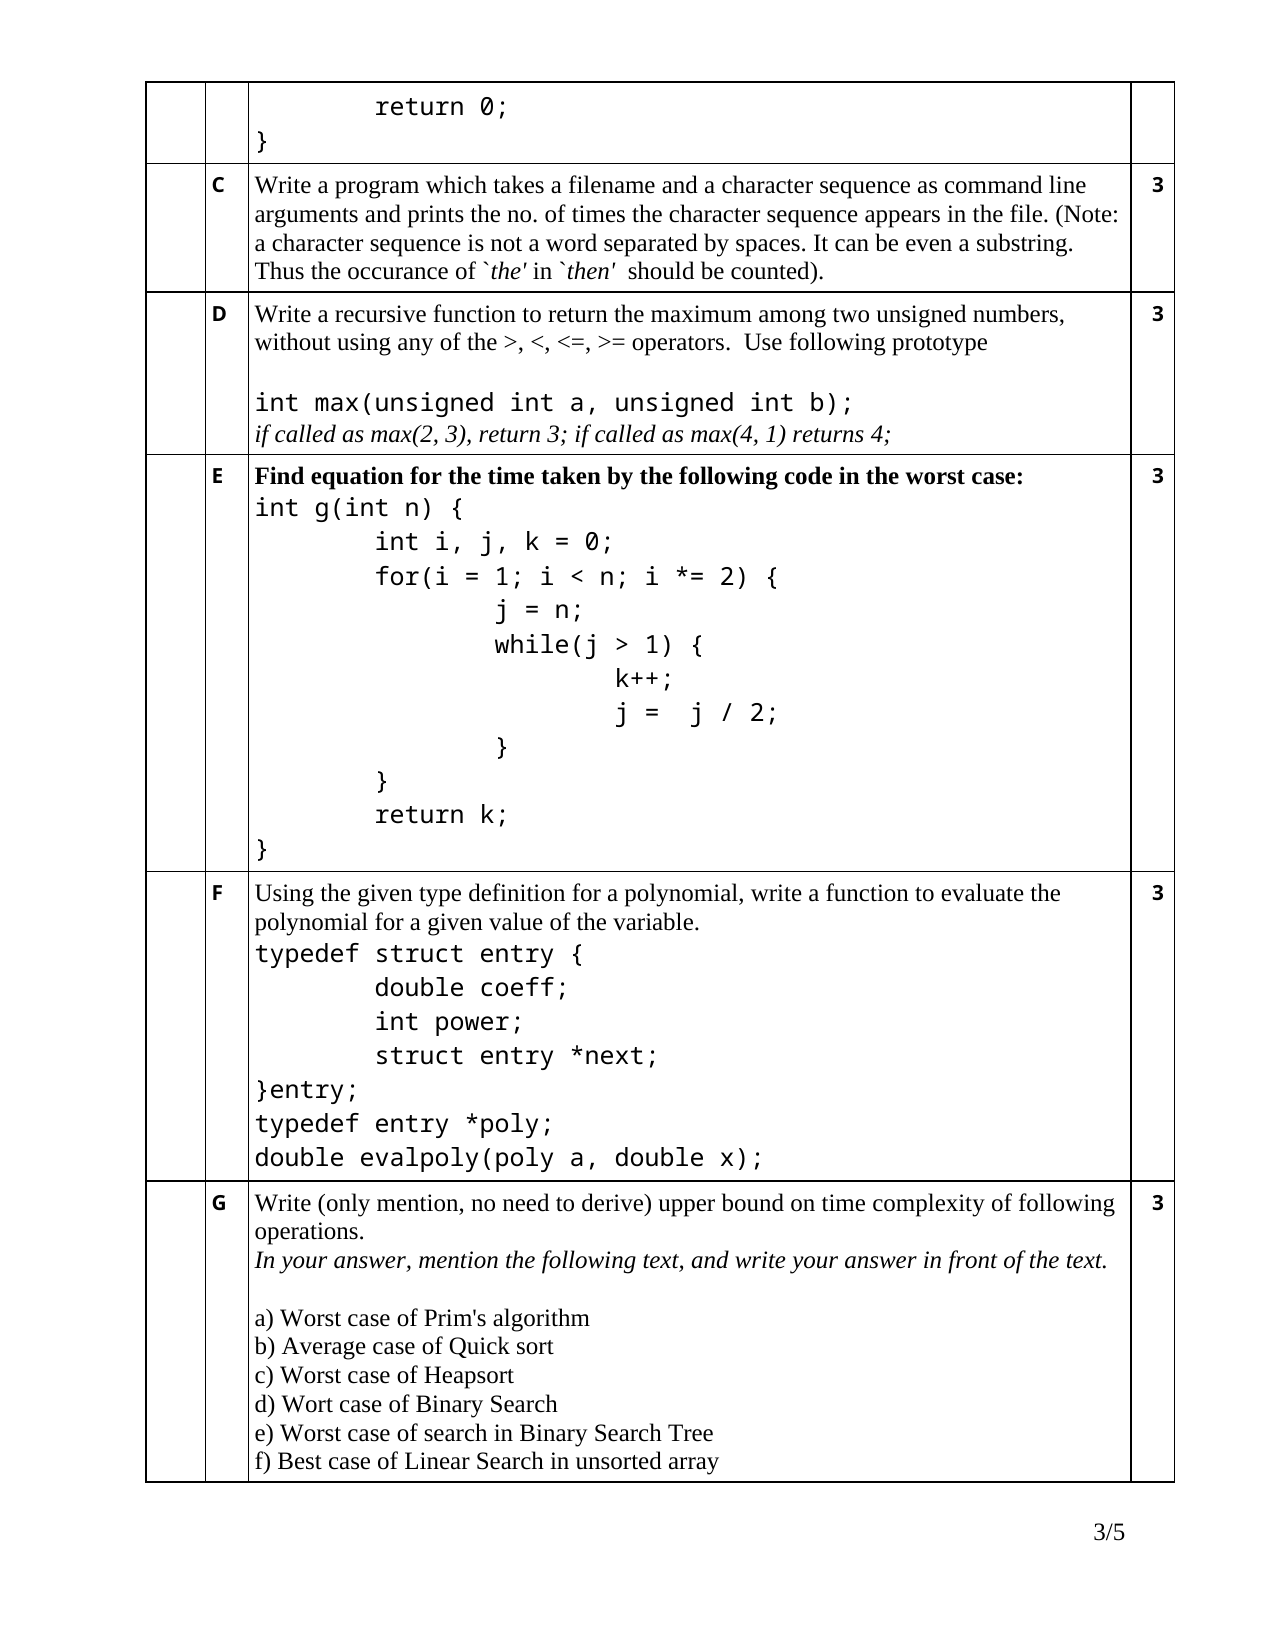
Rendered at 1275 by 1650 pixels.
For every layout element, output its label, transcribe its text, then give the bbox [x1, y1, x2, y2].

table_cell 3 [1132, 872, 1174, 1180]
table_cell [206, 83, 248, 162]
table_cell [147, 293, 205, 454]
table_cell 3 [1132, 1182, 1174, 1481]
table_cell E [206, 455, 248, 871]
table_cell 3 [1132, 455, 1174, 871]
table_cell G [206, 1182, 248, 1481]
table_cell D [206, 293, 248, 454]
table_cell Write (only mention, no need to derive) upper bound on time complexity of following operations. In your answer, mention the following text, and write your answer in front of the text. a) Worst case of Prim's algorithm b) Average case of Quick sort c) Worst case of Heapsort d) Wort case of Binary Search e) Worst case of search in Binary Search Tree f) Best case of Linear Search in unsorted array [249, 1182, 1130, 1481]
table_cell Find equation for the time taken by the following code in the worst case: int g(int n) { int i, j, k = 0; for(i = 1; i < n; i *= 2) { j = n; while(j > 1) { k++; j = j / 2; } } return k; } [249, 455, 1130, 871]
table_cell Write a program which takes a filename and a character sequence as command line arguments and prints the no. of times the character sequence appears in the file. (Note: a character sequence is not a word separated by spaces. It can be even a substring. Thus the occurance of `the' in `then' should be counted). [249, 164, 1130, 291]
table_cell C [206, 164, 248, 291]
table_cell Write a recursive function to return the maximum among two unsigned numbers, without using any of the >, <, <=, >= operators. Use following prototype int max(unsigned int a, unsigned int b); if called as max(2, 3), return 3; if called as max(4, 1) returns 4; [249, 293, 1130, 454]
table_cell F [206, 872, 248, 1180]
table_cell 3 [1132, 164, 1174, 291]
table_cell [147, 164, 205, 291]
table_cell [147, 83, 205, 162]
table_cell return 0; } [249, 83, 1130, 162]
table_cell [147, 1182, 205, 1481]
table_cell 3 [1132, 293, 1174, 454]
table_cell [147, 872, 205, 1180]
table_cell [147, 455, 205, 871]
table_cell [1132, 83, 1174, 162]
table_cell Using the given type definition for a polynomial, write a function to evaluate the polynomial for a given value of the variable. typedef struct entry { double coeff; int power; struct entry *next; }entry; typedef entry *poly; double evalpoly(poly a, double x); [249, 872, 1130, 1180]
